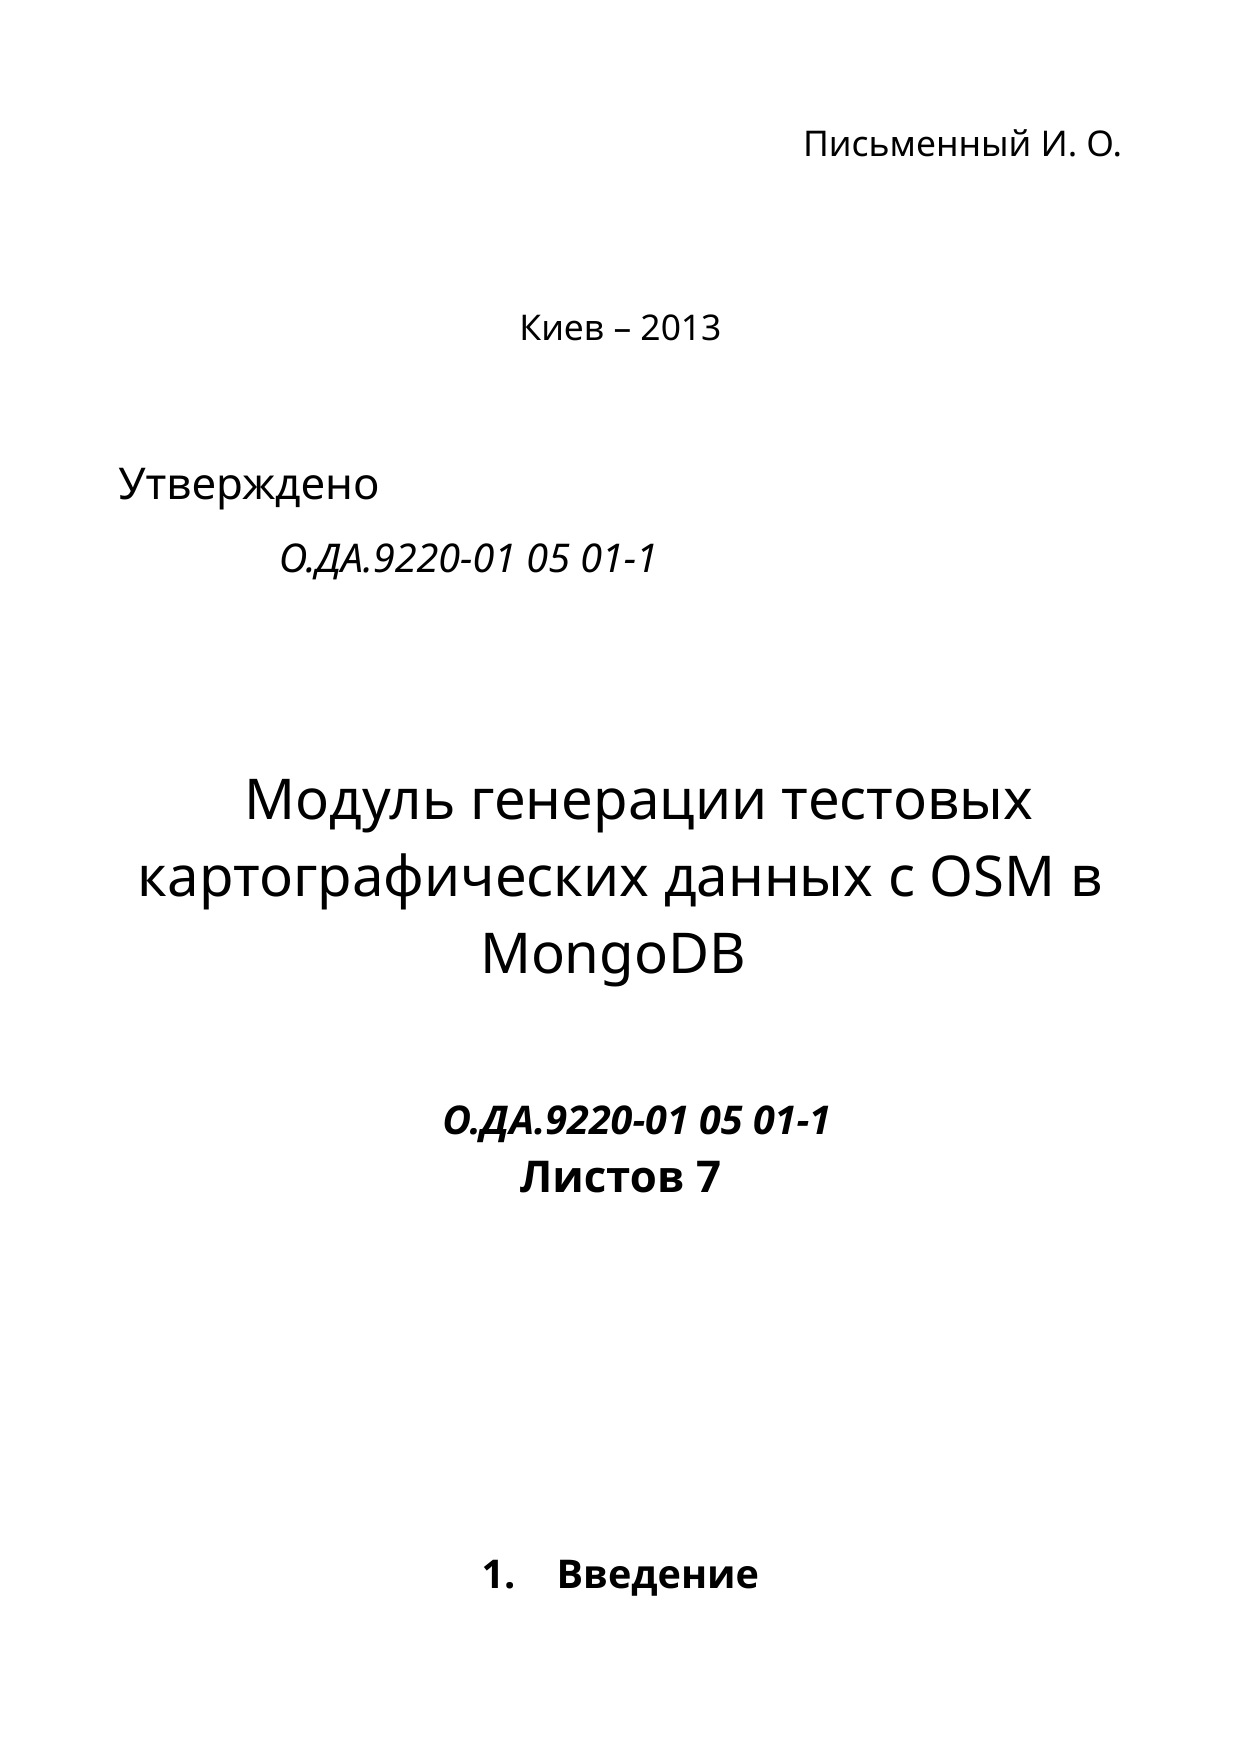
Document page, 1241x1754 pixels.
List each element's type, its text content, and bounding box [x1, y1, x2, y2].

text Утверждено [118, 453, 1122, 513]
text Листов 7 [118, 1146, 1122, 1205]
text О.ДА.9220-01 05 01-1 [118, 513, 1122, 589]
text О.ДА.9220-01 05 01-1 [118, 1092, 1122, 1146]
text Модуль генерации тестовых картографических данных с OSM в MongoDB [118, 759, 1122, 989]
list Введение [118, 1546, 1122, 1600]
text Письменный И. О. [118, 118, 1122, 166]
text Киев – 2013 [118, 303, 1122, 351]
